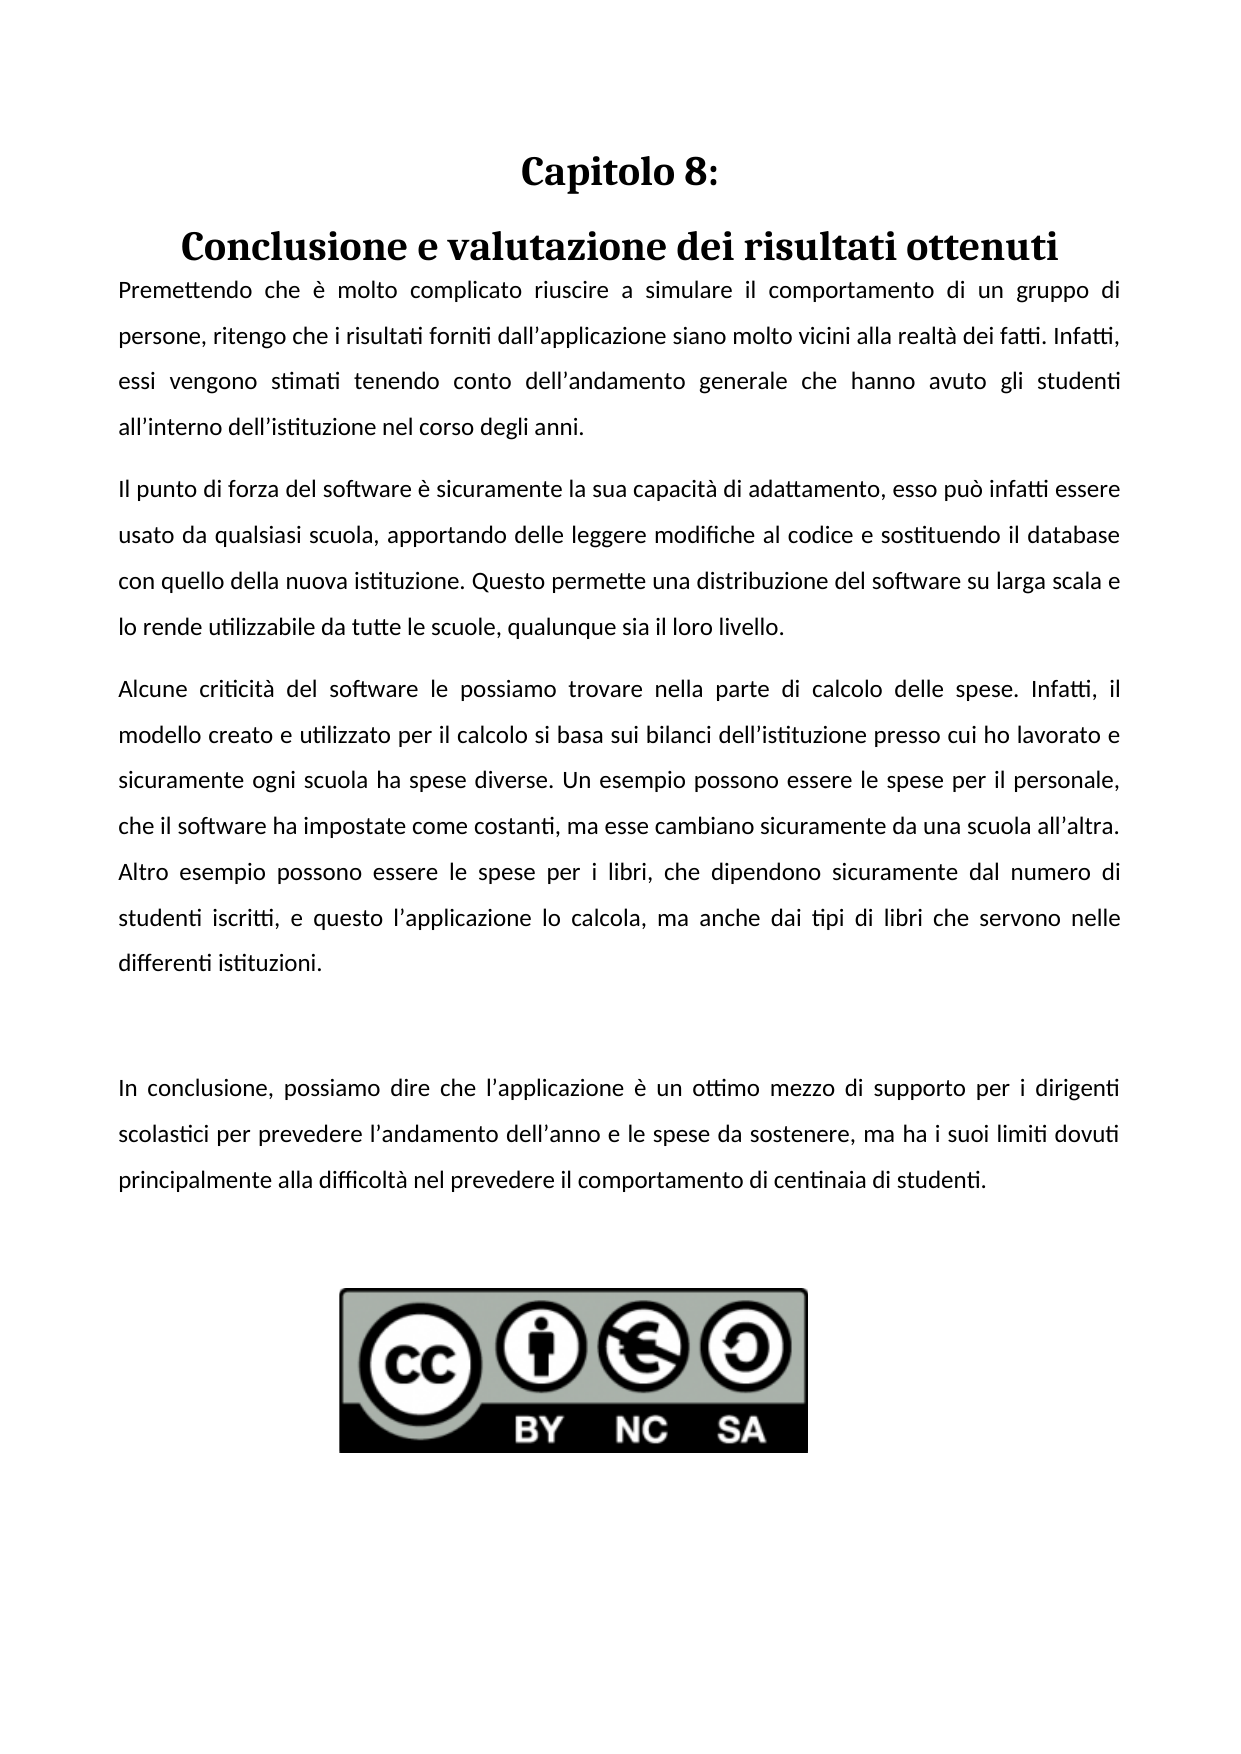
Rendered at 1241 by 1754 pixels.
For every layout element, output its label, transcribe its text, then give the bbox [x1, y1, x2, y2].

text Il punto di forza del software è sicuramente la sua capacità di adattamento, esso può infatti essere usato da qualsiasi scuola, apportando delle leggere modifiche al codice e sostituendo il database con quello della nuova istituzione. Questo permette una distribuzione del software su larga scala e lo rende utilizzabile da tutte le scuole, qualunque sia il loro livello. [118, 474, 1122, 641]
text Alcune criticità del software le possiamo trovare nella parte di calcolo delle spese. Infatti, il modello creato e utilizzato per il calcolo si basa sui bilanci dell’istituzione presso cui ho lavorato e sicuramente ogni scuola ha spese diverse. Un esempio possono essere le spese per il personale, che il software ha impostate come costanti, ma esse cambiano sicuramente da una scuola all’altra. Altro esempio possono essere le spese per i libri, che dipendono sicuramente dal numero di studenti iscritti, e questo l’applicazione lo calcola, ma anche dai tipi di libri che servono nelle differenti istituzioni. [118, 673, 1122, 978]
subtitle Conclusione e valutazione dei risultati ottenuti [118, 223, 1122, 271]
text Premettendo che è molto complicato riuscire a simulare il comportamento di un gruppo di persone, ritengo che i risultati forniti dall’applicazione siano molto vicini alla realtà dei fatti. Infatti, essi vengono stimati tenendo conto dell’andamento generale che hanno avuto gli studenti all’interno dell’istituzione nel corso degli anni. [118, 274, 1122, 442]
text In conclusione, possiamo dire che l’applicazione è un ottimo mezzo di supporto per i dirigenti scolastici per prevedere l’andamento dell’anno e le spese da sostenere, ma ha i suoi limiti dovuti principalmente alla difficoltà nel prevedere il comportamento di centinaia di studenti. [118, 1072, 1122, 1194]
subtitle Capitolo 8: [118, 148, 1122, 196]
